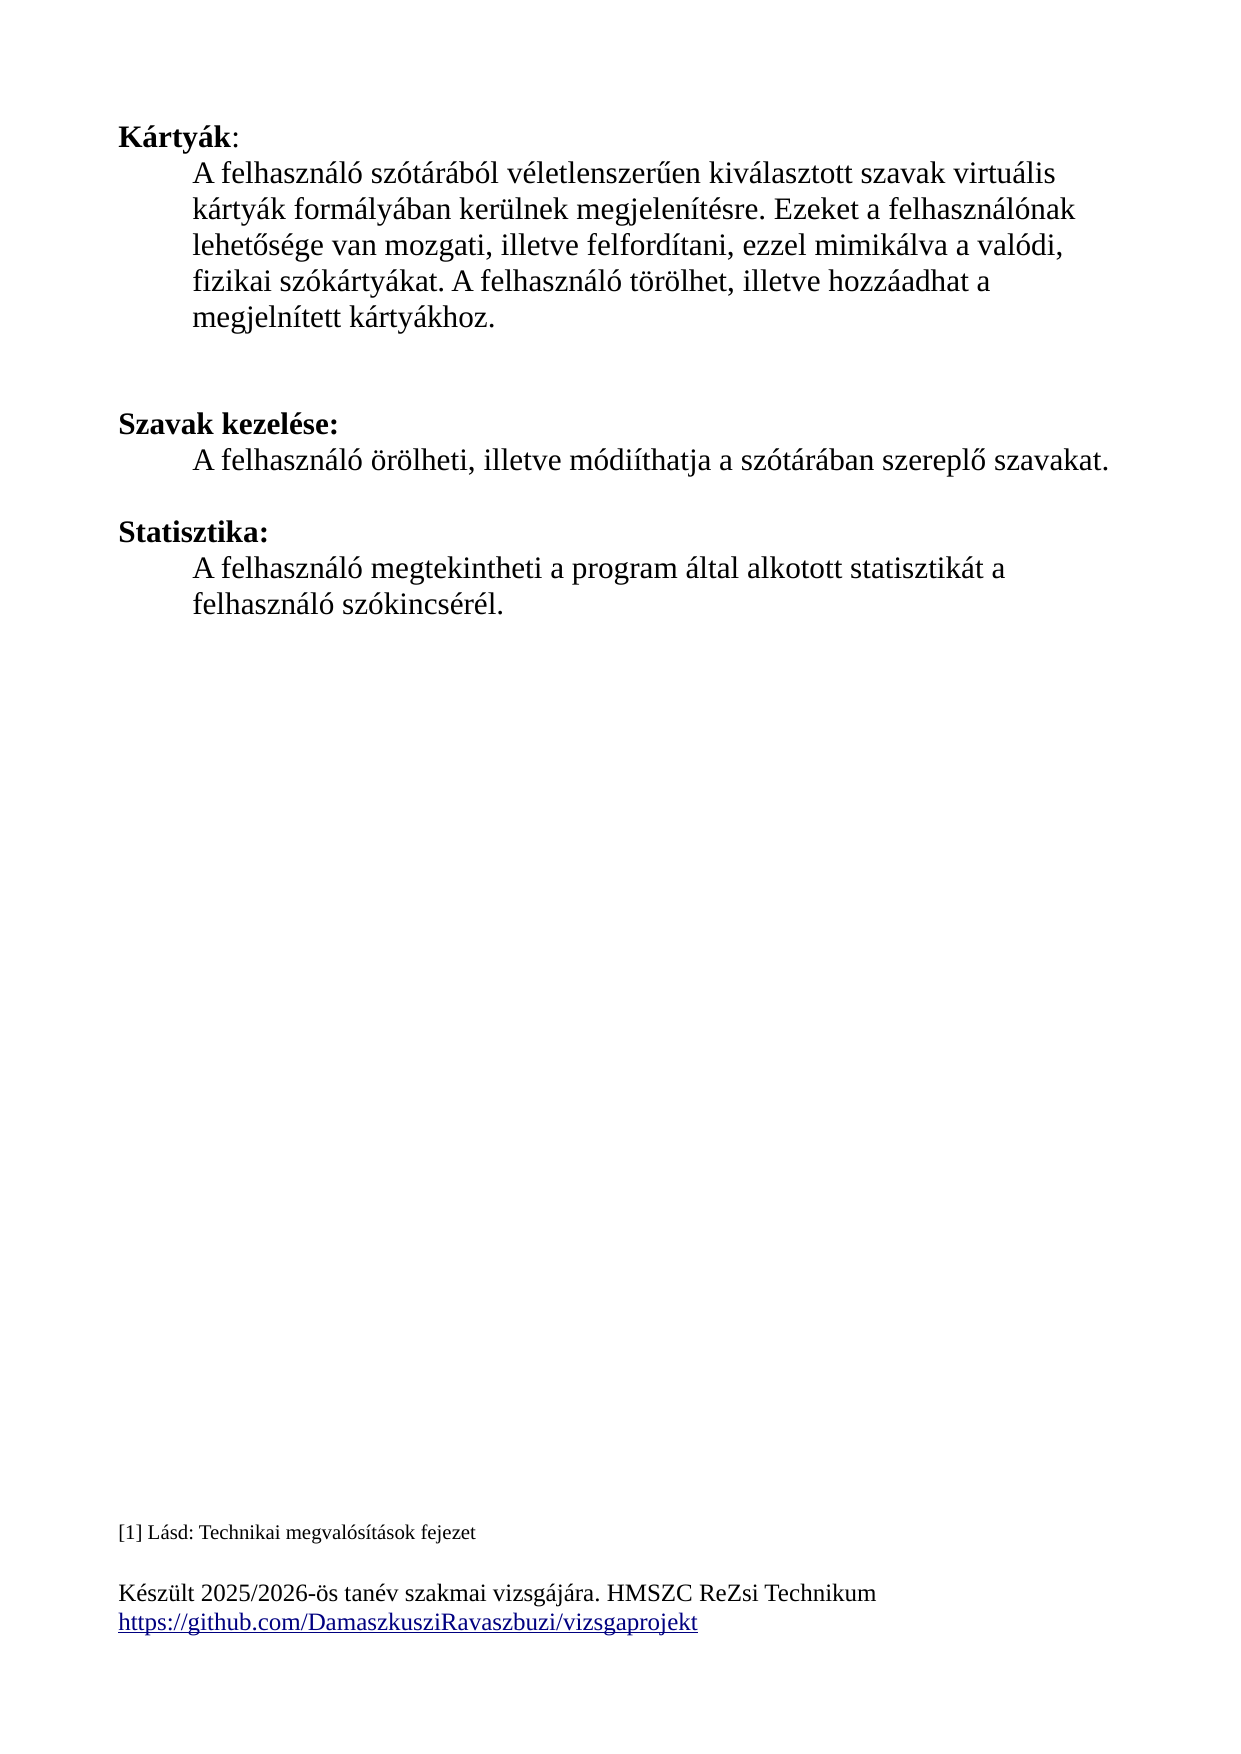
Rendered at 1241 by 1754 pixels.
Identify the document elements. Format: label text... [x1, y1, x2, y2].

text A felhasználó örölheti, illetve módiíthatja a szótárában szereplő szavakat. [118, 442, 1122, 477]
text Statisztika: [118, 513, 1122, 549]
text A felhasználó megtekintheti a program által alkotott statisztikát a felhasználó szókincsérél. [118, 549, 1122, 621]
text Kártyák: [118, 118, 1122, 154]
text [1] Lásd: Technikai megvalósítások fejezet [118, 1520, 1122, 1544]
text Szavak kezelése: [118, 406, 1122, 442]
text A felhasználó szótárából véletlenszerűen kiválasztott szavak virtuális kártyák formályában kerülnek megjelenítésre. Ezeket a felhasználónak lehetősége van mozgati, illetve felfordítani, ezzel mimikálva a valódi, fizikai szókártyákat. A felhasználó törölhet, illetve hozzáadhat a megjelnített kártyákhoz. [118, 154, 1122, 334]
